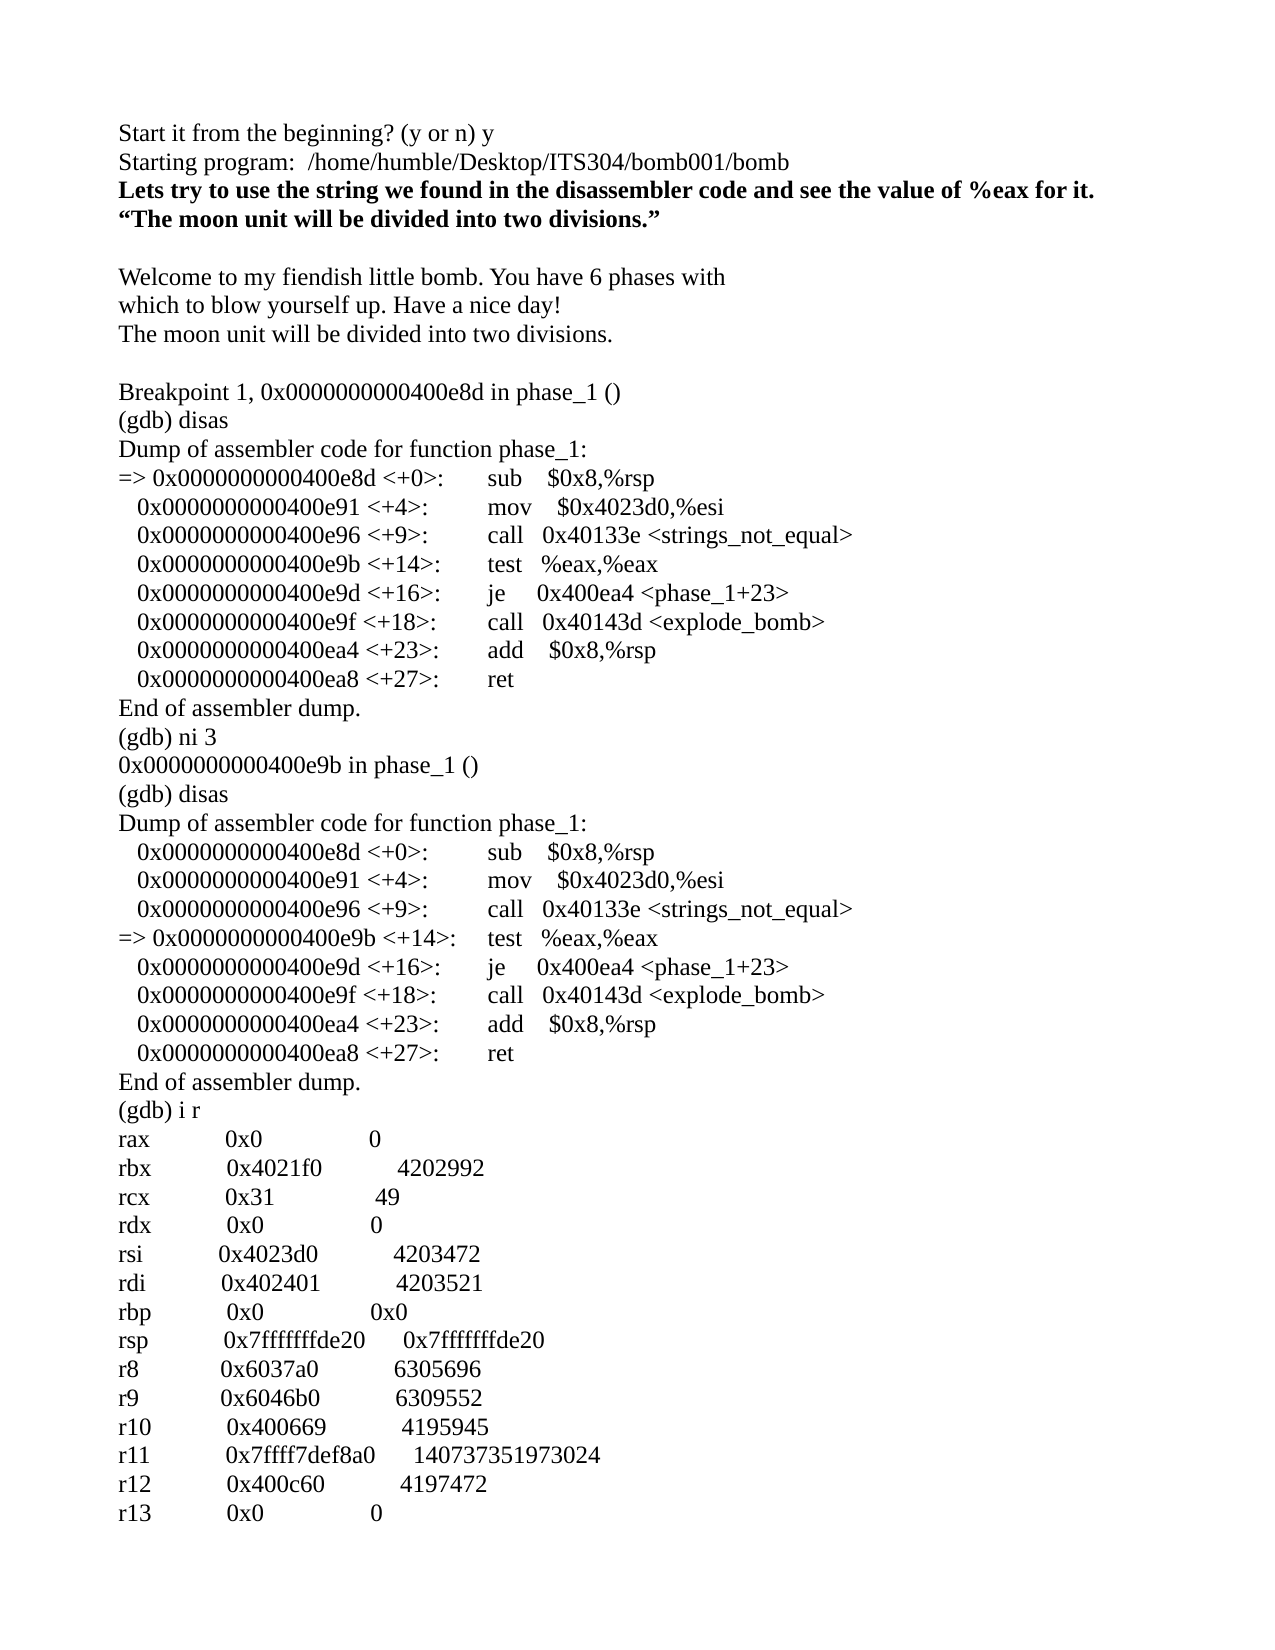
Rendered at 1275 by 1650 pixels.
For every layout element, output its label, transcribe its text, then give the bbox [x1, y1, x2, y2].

text rsp 0x7fffffffde20 0x7fffffffde20 [118, 1326, 1157, 1354]
text r12 0x400c60 4197472 [118, 1469, 1157, 1498]
text r11 0x7ffff7def8a0 140737351973024 [118, 1441, 1157, 1469]
text => 0x0000000000400e8d <+0>: sub $0x8,%rsp [118, 463, 1157, 492]
text 0x0000000000400e91 <+4>: mov $0x4023d0,%esi [118, 866, 1157, 894]
text rax 0x0 0 [118, 1124, 1157, 1153]
text 0x0000000000400e9f <+18>: call 0x40143d <explode_bomb> [118, 607, 1157, 636]
text rdx 0x0 0 [118, 1211, 1157, 1239]
text 0x0000000000400e96 <+9>: call 0x40133e <strings_not_equal> [118, 521, 1157, 549]
text r10 0x400669 4195945 [118, 1412, 1157, 1441]
text Start it from the beginning? (y or n) y [118, 118, 1157, 147]
text r13 0x0 0 [118, 1498, 1157, 1527]
text 0x0000000000400e9b in phase_1 () [118, 751, 1157, 779]
text 0x0000000000400e9f <+18>: call 0x40143d <explode_bomb> [118, 981, 1157, 1009]
text rbx 0x4021f0 4202992 [118, 1153, 1157, 1182]
text The moon unit will be divided into two divisions. [118, 319, 1157, 348]
text (gdb) disas [118, 406, 1157, 434]
text End of assembler dump. [118, 693, 1157, 722]
text => 0x0000000000400e9b <+14>: test %eax,%eax [118, 923, 1157, 952]
text (gdb) ni 3 [118, 722, 1157, 751]
text Dump of assembler code for function phase_1: [118, 434, 1157, 463]
text 0x0000000000400e96 <+9>: call 0x40133e <strings_not_equal> [118, 894, 1157, 923]
text r8 0x6037a0 6305696 [118, 1354, 1157, 1383]
text 0x0000000000400ea4 <+23>: add $0x8,%rsp [118, 1009, 1157, 1038]
text Welcome to my fiendish little bomb. You have 6 phases with [118, 262, 1157, 291]
text Lets try to use the string we found in the disassembler code and see the value of %eax for it. [118, 176, 1157, 204]
text Dump of assembler code for function phase_1: [118, 808, 1157, 837]
text 0x0000000000400e8d <+0>: sub $0x8,%rsp [118, 837, 1157, 866]
text 0x0000000000400ea4 <+23>: add $0x8,%rsp [118, 636, 1157, 664]
text r9 0x6046b0 6309552 [118, 1383, 1157, 1412]
text 0x0000000000400e9d <+16>: je 0x400ea4 <phase_1+23> [118, 952, 1157, 981]
text 0x0000000000400ea8 <+27>: ret [118, 664, 1157, 693]
text rdi 0x402401 4203521 [118, 1268, 1157, 1297]
text Starting program: /home/humble/Desktop/ITS304/bomb001/bomb [118, 147, 1157, 176]
text 0x0000000000400ea8 <+27>: ret [118, 1038, 1157, 1067]
text rbp 0x0 0x0 [118, 1297, 1157, 1326]
text 0x0000000000400e91 <+4>: mov $0x4023d0,%esi [118, 492, 1157, 521]
text which to blow yourself up. Have a nice day! [118, 291, 1157, 319]
text 0x0000000000400e9d <+16>: je 0x400ea4 <phase_1+23> [118, 578, 1157, 607]
text Breakpoint 1, 0x0000000000400e8d in phase_1 () [118, 377, 1157, 406]
text rsi 0x4023d0 4203472 [118, 1239, 1157, 1268]
text (gdb) disas [118, 779, 1157, 808]
text End of assembler dump. [118, 1067, 1157, 1096]
text rcx 0x31 49 [118, 1182, 1157, 1211]
text (gdb) i r [118, 1096, 1157, 1124]
text 0x0000000000400e9b <+14>: test %eax,%eax [118, 549, 1157, 578]
text “The moon unit will be divided into two divisions.” [118, 204, 1157, 233]
